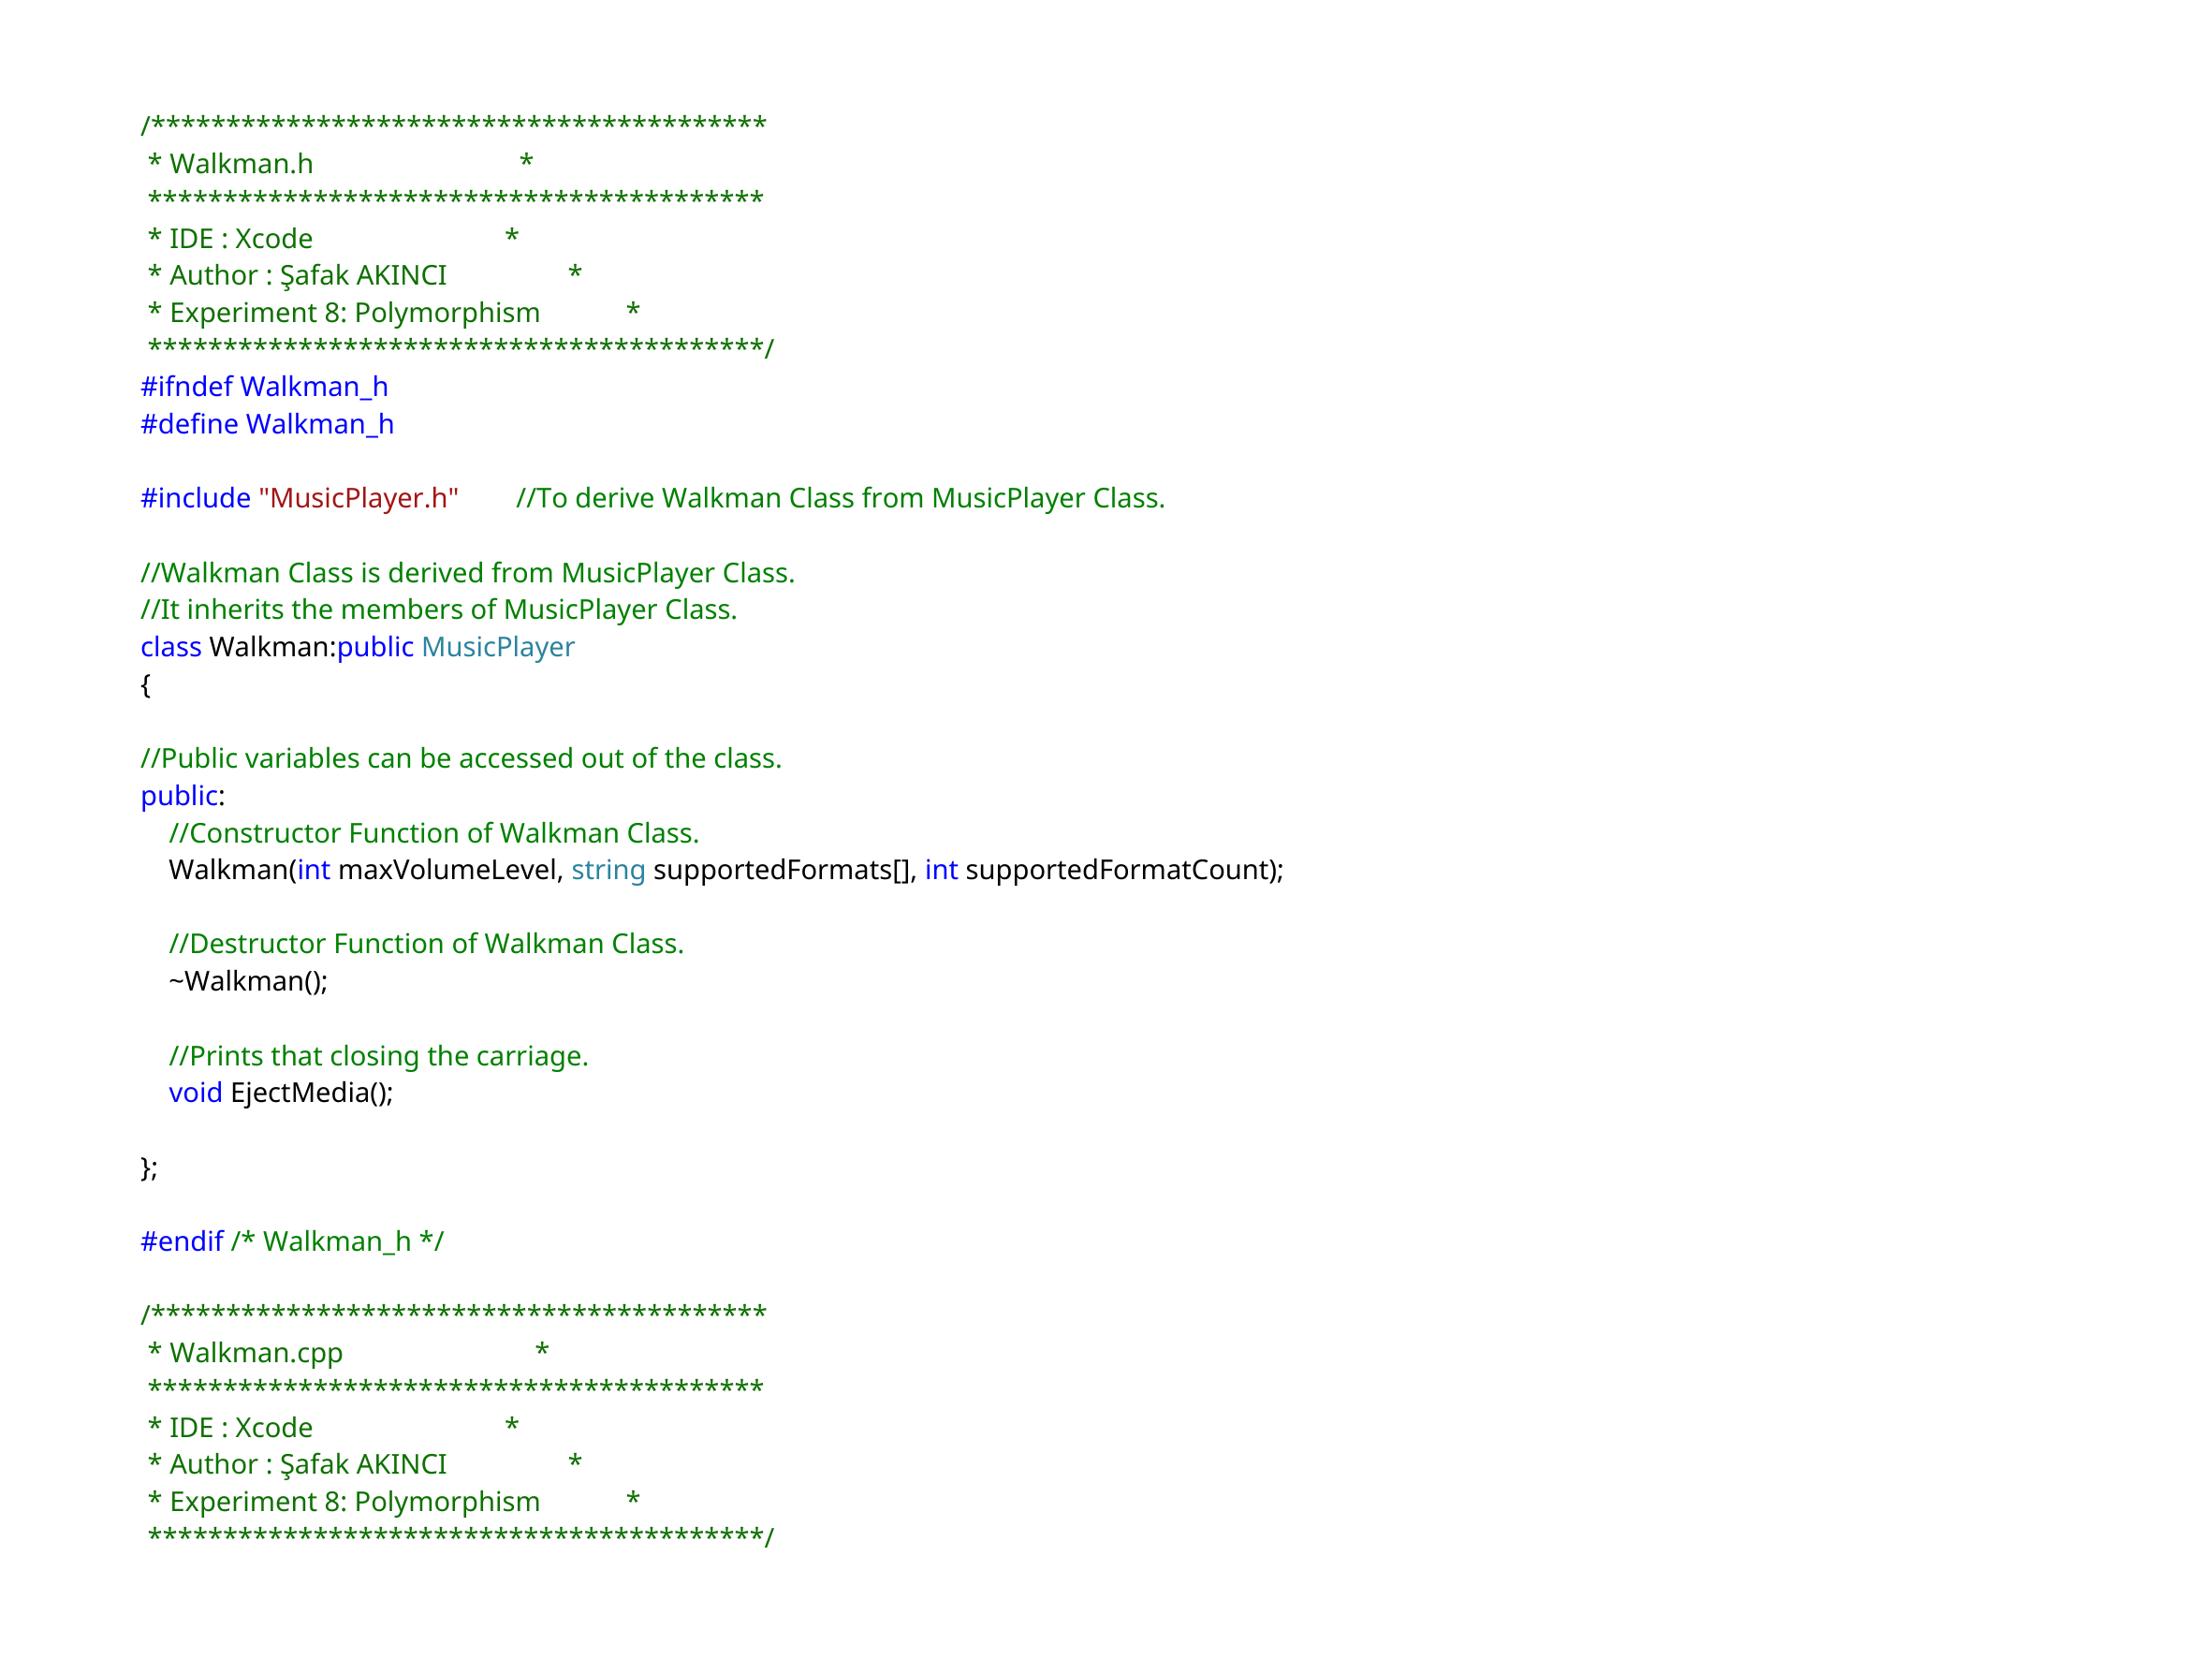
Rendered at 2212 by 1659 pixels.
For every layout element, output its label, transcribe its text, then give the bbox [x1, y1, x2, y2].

text * Experiment 8: Polymorphism * [140, 293, 2071, 330]
text /***************************************** [140, 108, 2071, 144]
text public: [140, 776, 2071, 814]
text * Author : Şafak AKINCI * [140, 1445, 2071, 1482]
text * Author : Şafak AKINCI * [140, 256, 2071, 293]
text *****************************************/ [140, 330, 2071, 367]
text * Walkman.cpp * [140, 1333, 2071, 1371]
text /***************************************** [140, 1297, 2071, 1333]
text #ifndef Walkman_h [140, 367, 2071, 404]
text ***************************************** [140, 182, 2071, 219]
text //Public variables can be accessed out of the class. [140, 739, 2071, 776]
text Walkman(int maxVolumeLevel, string supportedFormats[], int supportedFormatCount); [140, 850, 2071, 888]
text //Prints that closing the carriage. [140, 1036, 2071, 1074]
text * IDE : Xcode * [140, 1408, 2071, 1445]
text *****************************************/ [140, 1520, 2071, 1556]
text //It inherits the members of MusicPlayer Class. [140, 591, 2071, 627]
text class Walkman:public MusicPlayer [140, 627, 2071, 665]
text * Walkman.h * [140, 144, 2071, 182]
text * Experiment 8: Polymorphism * [140, 1482, 2071, 1520]
text * IDE : Xcode * [140, 219, 2071, 256]
text }; [140, 1148, 2071, 1185]
text ***************************************** [140, 1371, 2071, 1408]
text #endif /* Walkman_h */ [140, 1222, 2071, 1259]
text //Walkman Class is derived from MusicPlayer Class. [140, 553, 2071, 591]
text //Destructor Function of Walkman Class. [140, 925, 2071, 962]
text { [140, 665, 2071, 702]
text #define Walkman_h [140, 404, 2071, 442]
text //Constructor Function of Walkman Class. [140, 814, 2071, 850]
text ~Walkman(); [140, 962, 2071, 999]
text #include "MusicPlayer.h" //To derive Walkman Class from MusicPlayer Class. [140, 479, 2071, 516]
text void EjectMedia(); [140, 1074, 2071, 1110]
